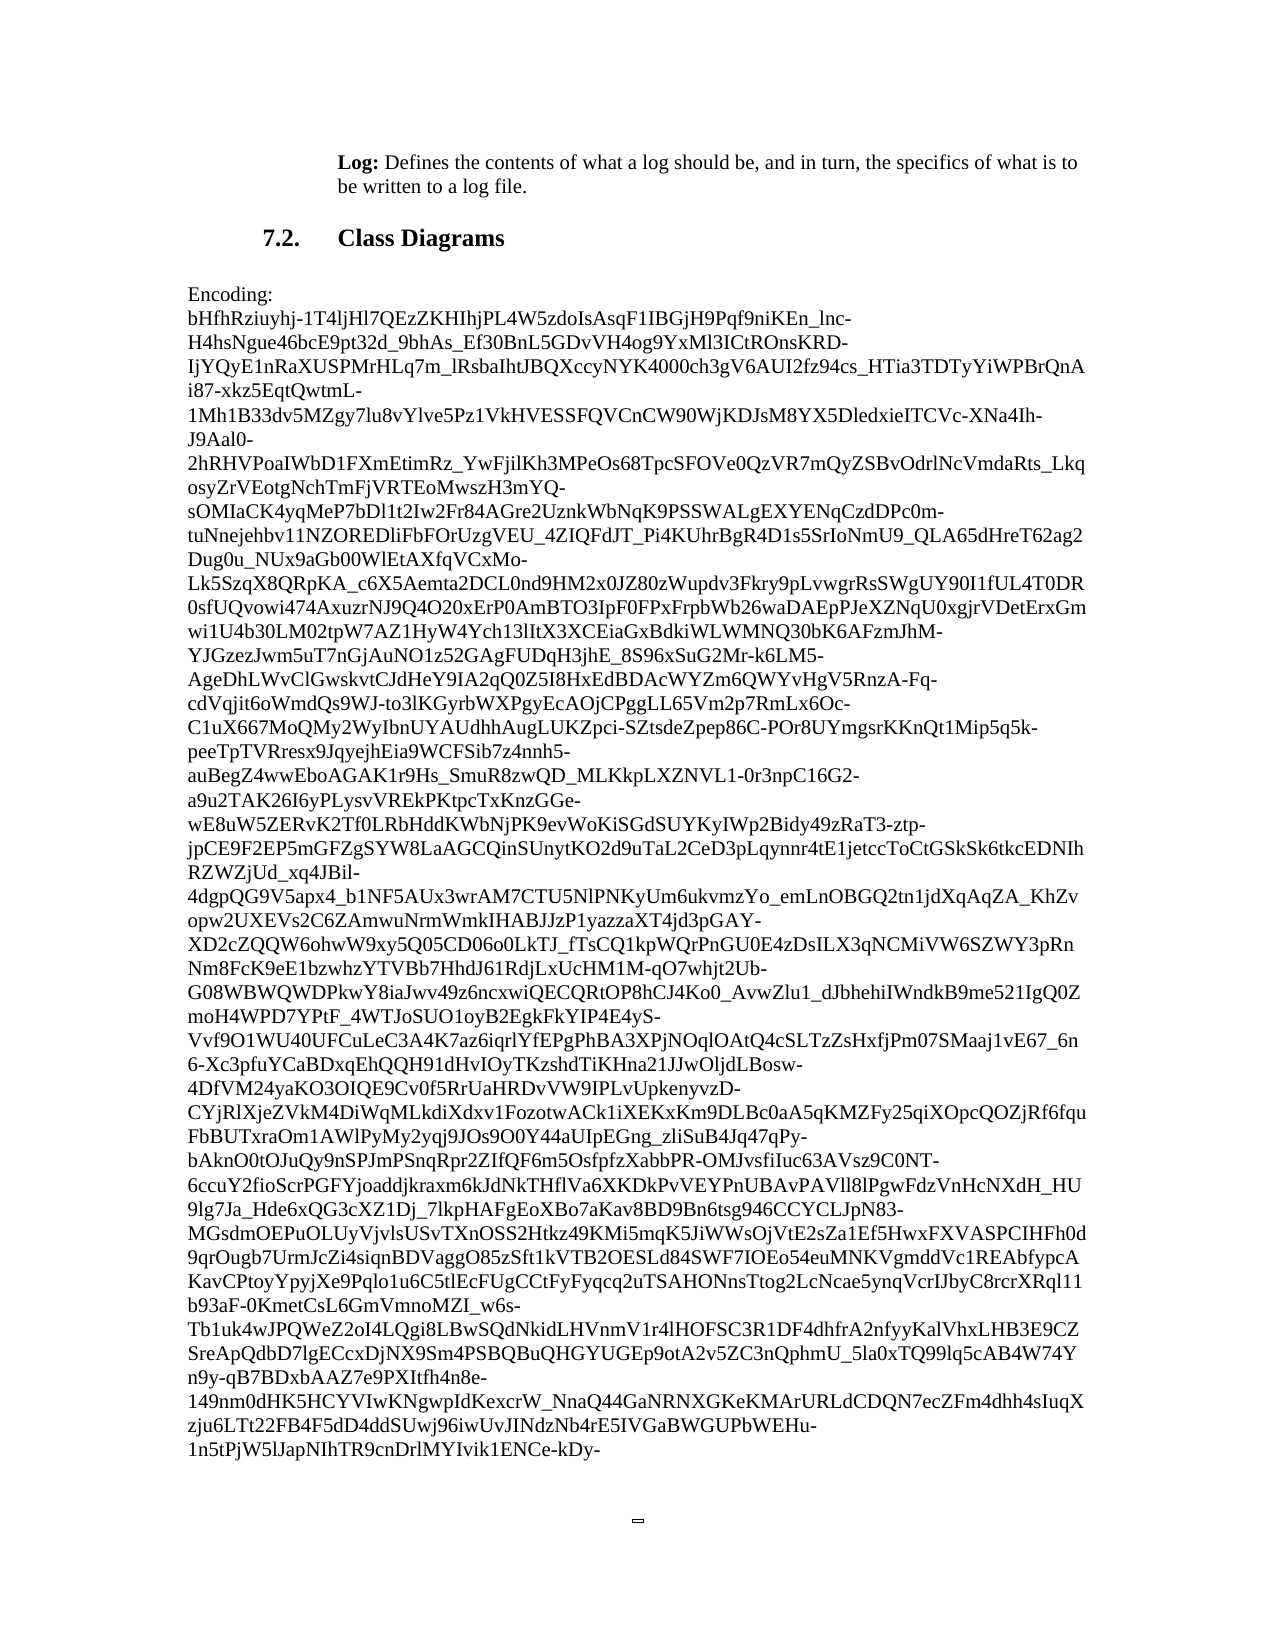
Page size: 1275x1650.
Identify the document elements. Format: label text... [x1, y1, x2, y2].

text Log: Defines the contents of what a log should be, and in turn, the specifics of what is to be written to a log file. [337, 150, 1087, 198]
subtitle Class Diagrams [262, 223, 1087, 252]
text Encoding: [187, 282, 1087, 306]
text bHfhRziuyhj-1T4ljHl7QEzZKHIhjPL4W5zdoIsAsqF1IBGjH9Pqf9niKEn_lnc-H4hsNgue46bcE9pt32d_9bhAs_Ef30BnL5GDvVH4og9YxMl3ICtROnsKRD-IjYQyE1nRaXUSPMrHLq7m_lRsbaIhtJBQXccyNYK4000ch3gV6AUI2fz94cs_HTia3TDTyYiWPBrQnAi87-xkz5EqtQwtmL-1Mh1B33dv5MZgy7lu8vYlve5Pz1VkHVESSFQVCnCW90WjKDJsM8YX5DledxieITCVc-XNa4Ih-J9Aal0-2hRHVPoaIWbD1FXmEtimRz_YwFjilKh3MPeOs68TpcSFOVe0QzVR7mQyZSBvOdrlNcVmdaRts_LkqosyZrVEotgNchTmFjVRTEoMwszH3mYQ-sOMIaCK4yqMeP7bDl1t2Iw2Fr84AGre2UznkWbNqK9PSSWALgEXYENqCzdDPc0m-tuNnejehbv11NZOREDliFbFOrUzgVEU_4ZIQFdJT_Pi4KUhrBgR4D1s5SrIoNmU9_QLA65dHreT62ag2Dug0u_NUx9aGb00WlEtAXfqVCxMo-Lk5SzqX8QRpKA_c6X5Aemta2DCL0nd9HM2x0JZ80zWupdv3Fkry9pLvwgrRsSWgUY90I1fUL4T0DR0sfUQvowi474AxuzrNJ9Q4O20xErP0AmBTO3IpF0FPxFrpbWb26waDAEpPJeXZNqU0xgjrVDetErxGmwi1U4b30LM02tpW7AZ1HyW4Ych13lItX3XCEiaGxBdkiWLWMNQ30bK6AFzmJhM-YJGzezJwm5uT7nGjAuNO1z52GAgFUDqH3jhE_8S96xSuG2Mr-k6LM5-AgeDhLWvClGwskvtCJdHeY9IA2qQ0Z5I8HxEdBDAcWYZm6QWYvHgV5RnzA-Fq-cdVqjit6oWmdQs9WJ-to3lKGyrbWXPgyEcAOjCPggLL65Vm2p7RmLx6Oc-C1uX667MoQMy2WyIbnUYAUdhhAugLUKZpci-SZtsdeZpep86C-POr8UYmgsrKKnQt1Mip5q5k-peeTpTVRresx9JqyejhEia9WCFSib7z4nnh5-auBegZ4wwEboAGAK1r9Hs_SmuR8zwQD_MLKkpLXZNVL1-0r3npC16G2-a9u2TAK26I6yPLysvVREkPKtpcTxKnzGGe-wE8uW5ZERvK2Tf0LRbHddKWbNjPK9evWoKiSGdSUYKyIWp2Bidy49zRaT3-ztp-jpCE9F2EP5mGFZgSYW8LaAGCQinSUnytKO2d9uTaL2CeD3pLqynnr4tE1jetccToCtGSkSk6tkcEDNIhRZWZjUd_xq4JBil-4dgpQG9V5apx4_b1NF5AUx3wrAM7CTU5NlPNKyUm6ukvmzYo_emLnOBGQ2tn1jdXqAqZA_KhZvopw2UXEVs2C6ZAmwuNrmWmkIHABJJzP1yazzaXT4jd3pGAY-XD2cZQQW6ohwW9xy5Q05CD06o0LkTJ_fTsCQ1kpWQrPnGU0E4zDsILX3qNCMiVW6SZWY3pRnNm8FcK9eE1bzwhzYTVBb7HhdJ61RdjLxUcHM1M-qO7whjt2Ub-G08WBWQWDPkwY8iaJwv49z6ncxwiQECQRtOP8hCJ4Ko0_AvwZlu1_dJbhehiIWndkB9me521IgQ0ZmoH4WPD7YPtF_4WTJoSUO1oyB2EgkFkYIP4E4yS-Vvf9O1WU40UFCuLeC3A4K7az6iqrlYfEPgPhBA3XPjNOqlOAtQ4cSLTzZsHxfjPm07SMaaj1vE67_6n6-Xc3pfuYCaBDxqEhQQH91dHvIOyTKzshdTiKHna21JJwOljdLBosw-4DfVM24yaKO3OIQE9Cv0f5RrUaHRDvVW9IPLvUpkenyvzD-CYjRlXjeZVkM4DiWqMLkdiXdxv1FozotwACk1iXEKxKm9DLBc0aA5qKMZFy25qiXOpcQOZjRf6fquFbBUTxraOm1AWlPyMy2yqj9JOs9O0Y44aUIpEGng_zliSuB4Jq47qPy-bAknO0tOJuQy9nSPJmPSnqRpr2ZIfQF6m5OsfpfzXabbPR-OMJvsfiIuc63AVsz9C0NT-6ccuY2fioScrPGFYjoaddjkraxm6kJdNkTHflVa6XKDkPvVEYPnUBAvPAVll8lPgwFdzVnHcNXdH_HU9lg7Ja_Hde6xQG3cXZ1Dj_7lkpHAFgEoXBo7aKav8BD9Bn6tsg946CCYCLJpN83-MGsdmOEPuOLUyVjvlsUSvTXnOSS2Htkz49KMi5mqK5JiWWsOjVtE2sZa1Ef5HwxFXVASPCIHFh0d9qrOugb7UrmJcZi4siqnBDVaggO85zSft1kVTB2OESLd84SWF7IOEo54euMNKVgmddVc1REAbfypcAKavCPtoyYpyjXe9Pqlo1u6C5tlEcFUgCCtFyFyqcq2uTSAHONnsTtog2LcNcae5ynqVcrIJbyC8rcrXRql11b93aF-0KmetCsL6GmVmnoMZI_w6s-Tb1uk4wJPQWeZ2oI4LQgi8LBwSQdNkidLHVnmV1r4lHOFSC3R1DF4dhfrA2nfyyKalVhxLHB3E9CZSreApQdbD7lgECcxDjNX9Sm4PSBQBuQHGYUGEp9otA2v5ZC3nQphmU_5la0xTQ99lq5cAB4W74Yn9y-qB7BDxbAAZ7e9PXItfh4n8e-149nm0dHK5HCYVIwKNgwpIdKexcrW_NnaQ44GaNRNXGKeKMArURLdCDQN7ecZFm4dhh4sIuqXzju6LTt22FB4F5dD4ddSUwj96iwUvJINdzNb4rE5IVGaBWGUPbWEHu-1n5tPjW5lJapNIhTR9cnDrlMYIvik1ENCe-kDy- [187, 306, 1087, 1461]
